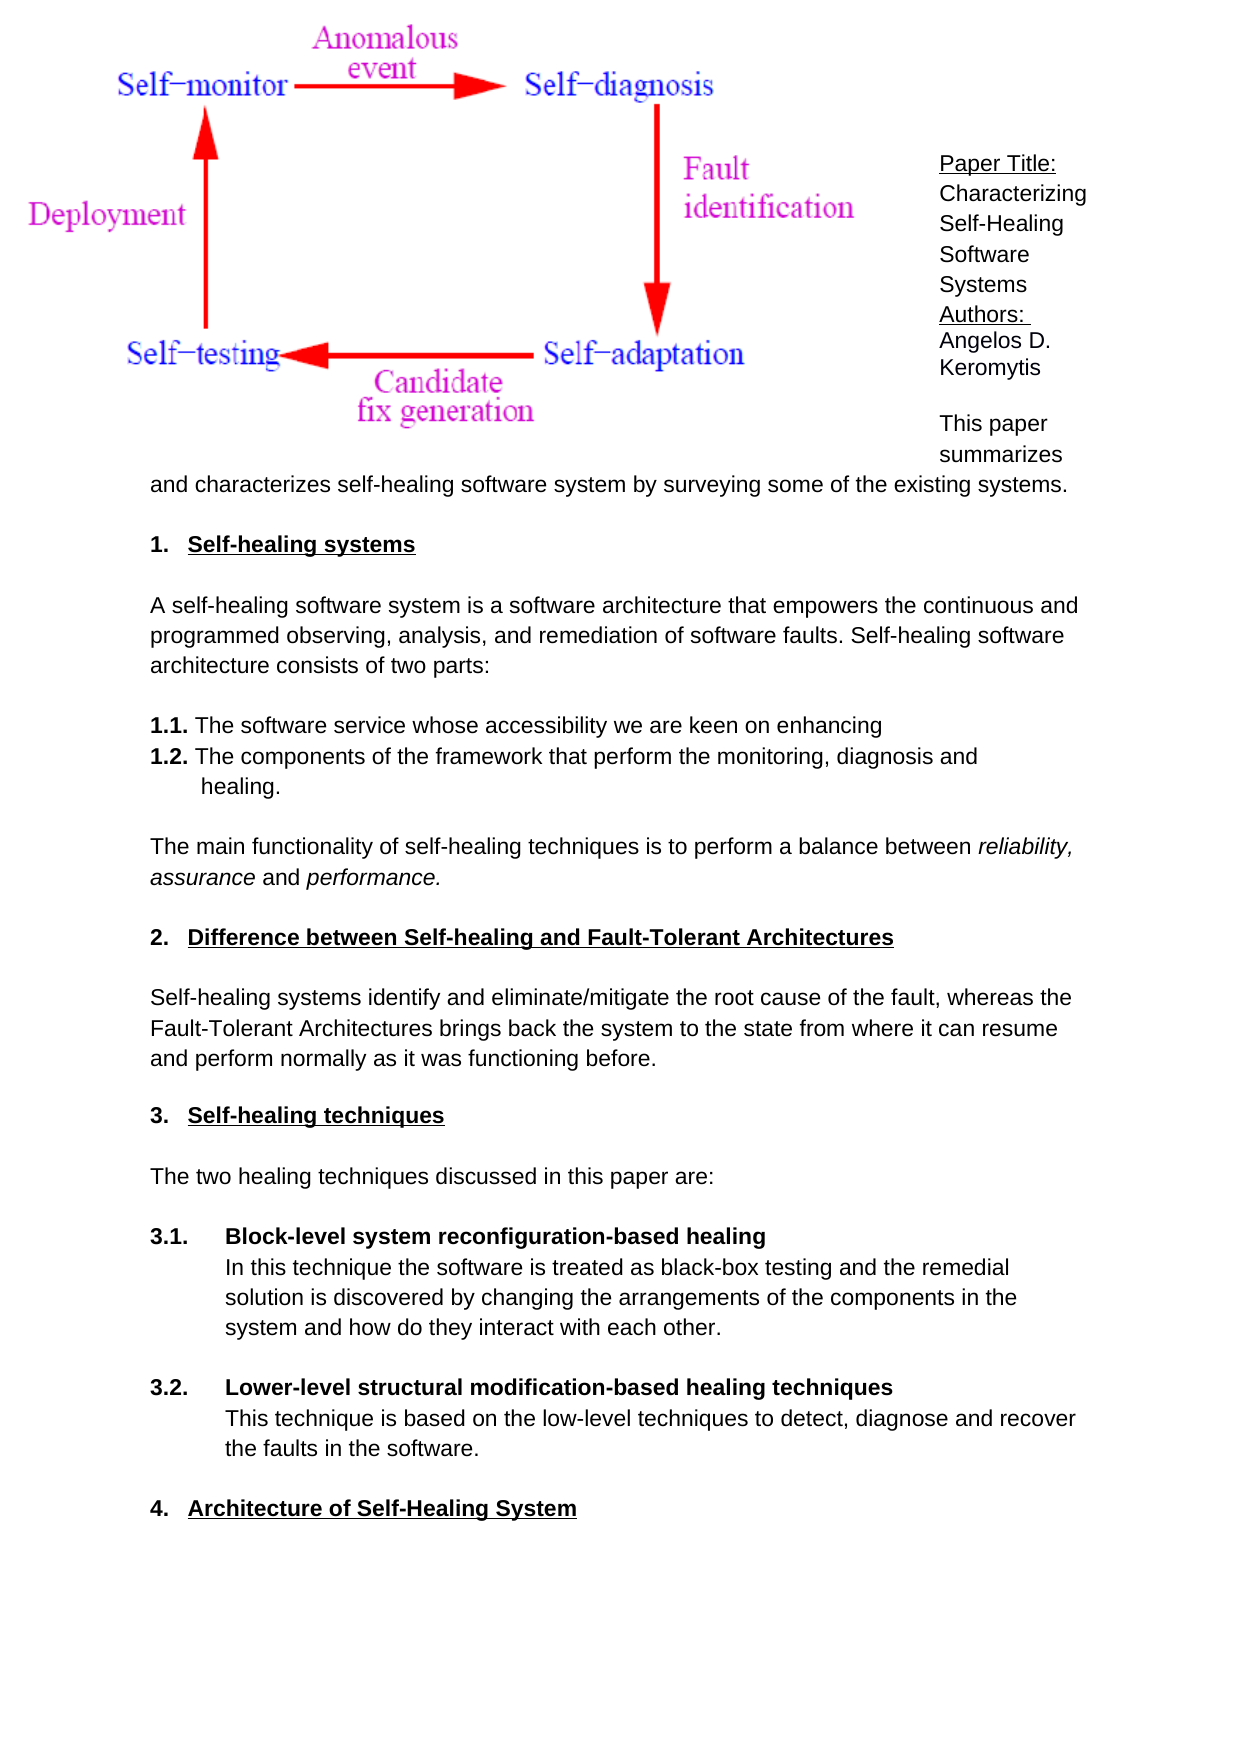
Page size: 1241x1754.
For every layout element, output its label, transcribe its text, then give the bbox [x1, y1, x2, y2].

picture [0, 0, 939, 464]
list In this technique the software is treated as black-box testing and the remedial solution is discovered by changing the arrangements of the components in the system and how do they interact with each other. [225, 1253, 1090, 1340]
text Paper Title: Characterizing Self-Healing Software Systems [939, 150, 1090, 297]
list Lower-level structural modification-based healing techniques [150, 1374, 1090, 1401]
text 1.1. The software service whose accessibility we are keen on enhancing [150, 712, 1090, 739]
text A self-healing software system is a software architecture that empowers the continuous and programmed observing, analysis, and remediation of software faults. Self-healing software architecture consists of two parts: [150, 592, 1090, 678]
text The two healing techniques discussed in this paper are: [150, 1163, 1090, 1189]
list Difference between Self-healing and Fault-Tolerant Architectures [150, 924, 1090, 950]
text Self-healing systems identify and eliminate/mitigate the root cause of the fault, whereas the Fault-Tolerant Architectures brings back the system to the state from where it can resume and perform normally as it was functioning before. [150, 984, 1090, 1071]
list This technique is based on the low-level techniques to detect, diagnose and recover the faults in the software. [225, 1404, 1090, 1461]
text 1.2. The components of the framework that perform the monitoring, diagnosis and [150, 743, 1090, 769]
text This paper summarizes and characterizes self-healing software system by surveying some of the existing systems. [150, 410, 1090, 497]
list Block-level system reconfiguration-based healing [150, 1223, 1090, 1250]
list Self-healing systems [150, 531, 1090, 557]
text The main functionality of self-healing techniques is to perform a balance between reliability, assurance and performance. [150, 833, 1090, 890]
text healing. [150, 773, 1090, 799]
list Architecture of Self-Healing System [150, 1495, 1090, 1522]
list Self-healing techniques [150, 1102, 1090, 1129]
text Authors: Angelos D. Keromytis [939, 301, 1090, 380]
